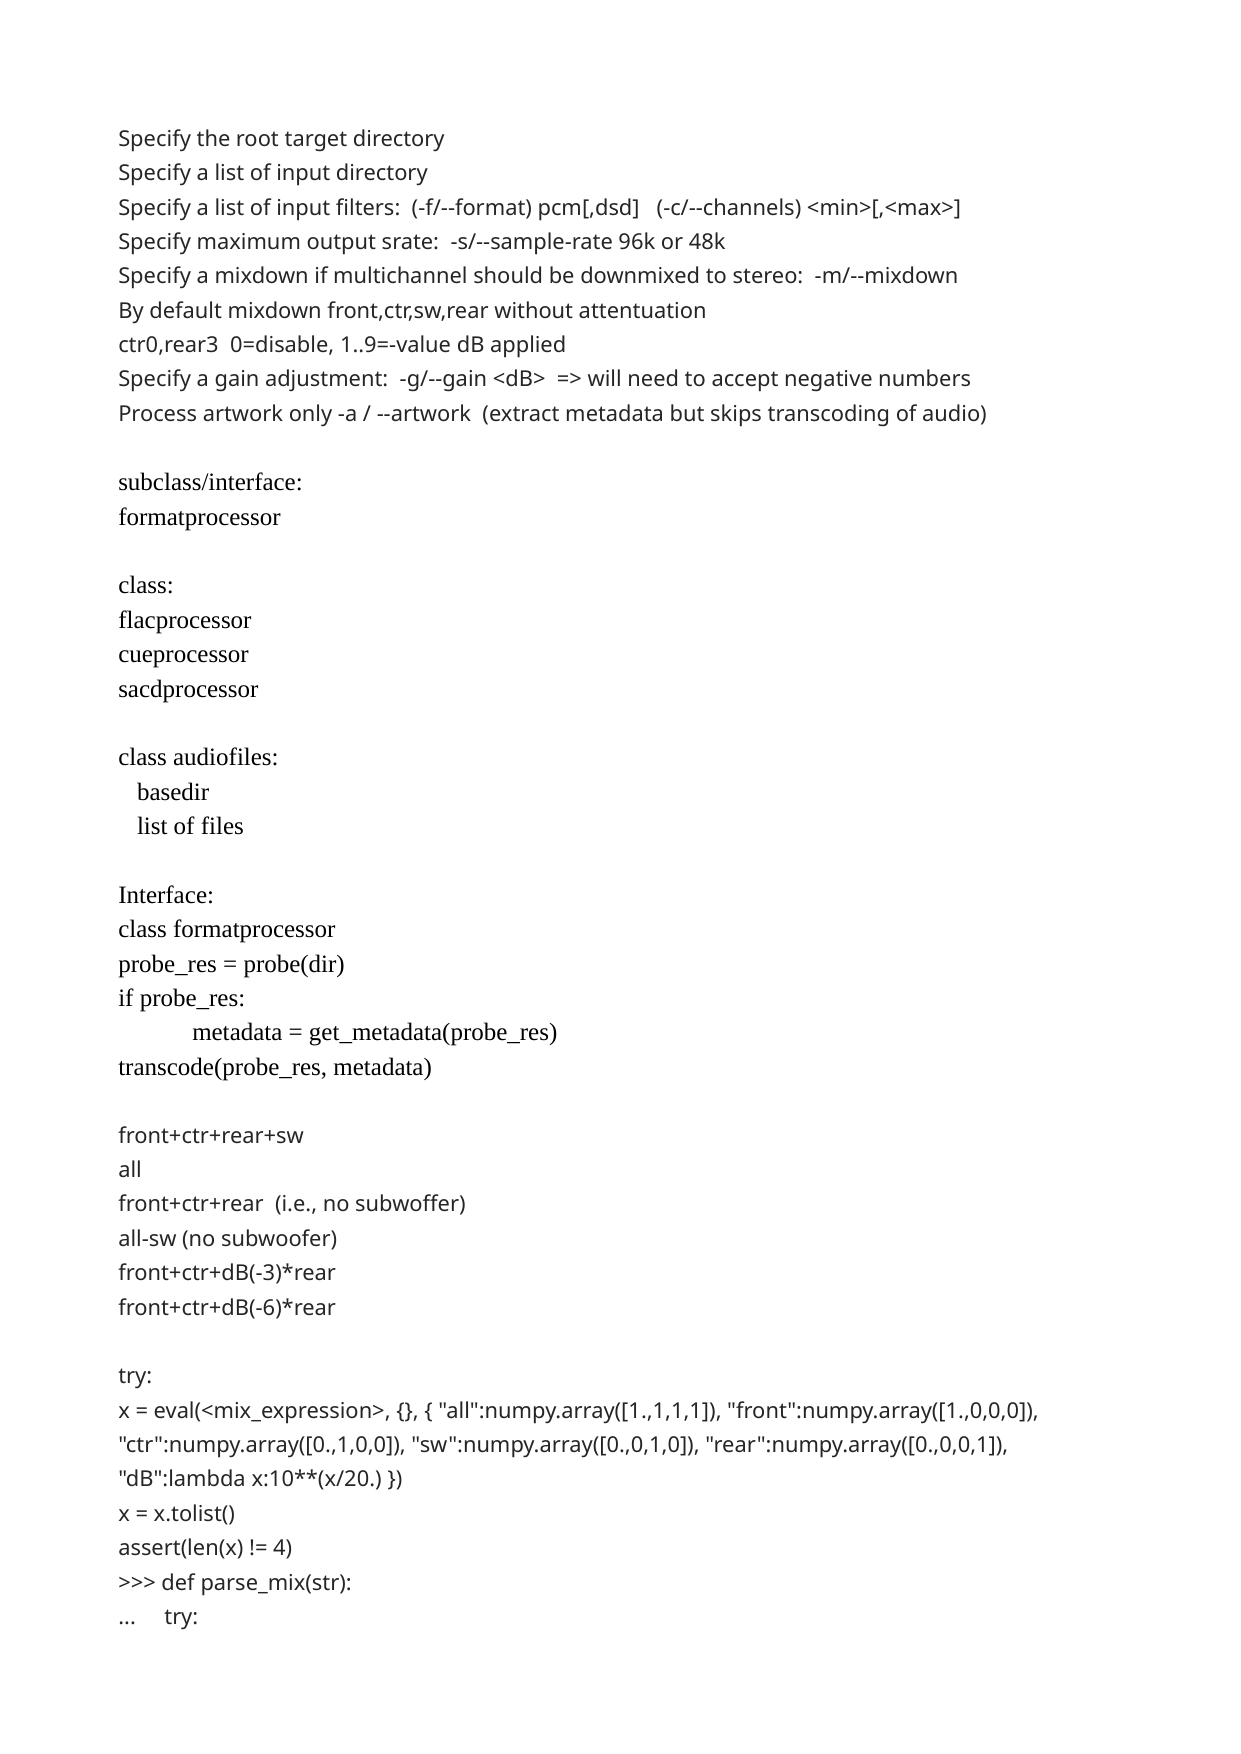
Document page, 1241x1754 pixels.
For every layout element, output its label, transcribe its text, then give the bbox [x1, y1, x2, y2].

text class audiofiles: [118, 737, 1122, 771]
text probe_res = probe(dir) [118, 943, 1122, 977]
text list of files [118, 806, 1122, 840]
text all [118, 1149, 1122, 1184]
text Specify the root target directory [118, 118, 1122, 152]
text Specify a list of input directory [118, 152, 1122, 187]
text class: [118, 565, 1122, 599]
text By default mixdown front,ctr,sw,rear without attentuation [118, 290, 1122, 324]
text class formatprocessor [118, 909, 1122, 943]
text sacdprocessor [118, 668, 1122, 702]
text front+ctr+rear (i.e., no subwoffer) [118, 1184, 1122, 1218]
text flacprocessor [118, 599, 1122, 634]
text Specify a list of input filters: (-f/--format) pcm[,dsd] (-c/--channels) <min>[,<max>] [118, 187, 1122, 221]
text Process artwork only -a / --artwork (extract metadata but skips transcoding of audio) [118, 393, 1122, 427]
text front+ctr+dB(-6)*rear [118, 1287, 1122, 1321]
text Interface: [118, 874, 1122, 909]
text subclass/interface: [118, 462, 1122, 496]
text cueprocessor [118, 634, 1122, 668]
text ... try: [118, 1596, 1122, 1631]
text Specify a mixdown if multichannel should be downmixed to stereo: -m/--mixdown [118, 256, 1122, 290]
text front+ctr+rear+sw [118, 1115, 1122, 1149]
text if probe_res: [118, 977, 1122, 1012]
text Specify maximum output srate: -s/--sample-rate 96k or 48k [118, 221, 1122, 256]
text x = x.tolist() [118, 1493, 1122, 1527]
text front+ctr+dB(-3)*rear [118, 1252, 1122, 1287]
text >>> def parse_mix(str): [118, 1562, 1122, 1596]
text try: [118, 1356, 1122, 1390]
text metadata = get_metadata(probe_res) [118, 1012, 1122, 1046]
text formatprocessor [118, 496, 1122, 531]
text ctr0,rear3 0=disable, 1..9=-value dB applied [118, 324, 1122, 359]
text transcode(probe_res, metadata) [118, 1046, 1122, 1081]
text all-sw (no subwoofer) [118, 1218, 1122, 1252]
text x = eval(<mix_expression>, {}, { "all":numpy.array([1.,1,1,1]), "front":numpy.array([1.,0,0,0]), "ctr":numpy.array([0.,1,0,0]), "sw":numpy.array([0.,0,1,0]), "rear":numpy.array([0.,0,0,1]), "dB":lambda x:10**(x/20.) }) [118, 1390, 1122, 1493]
text basedir [118, 771, 1122, 806]
text assert(len(x) != 4) [118, 1527, 1122, 1562]
text Specify a gain adjustment: -g/--gain <dB> => will need to accept negative numbers [118, 359, 1122, 393]
